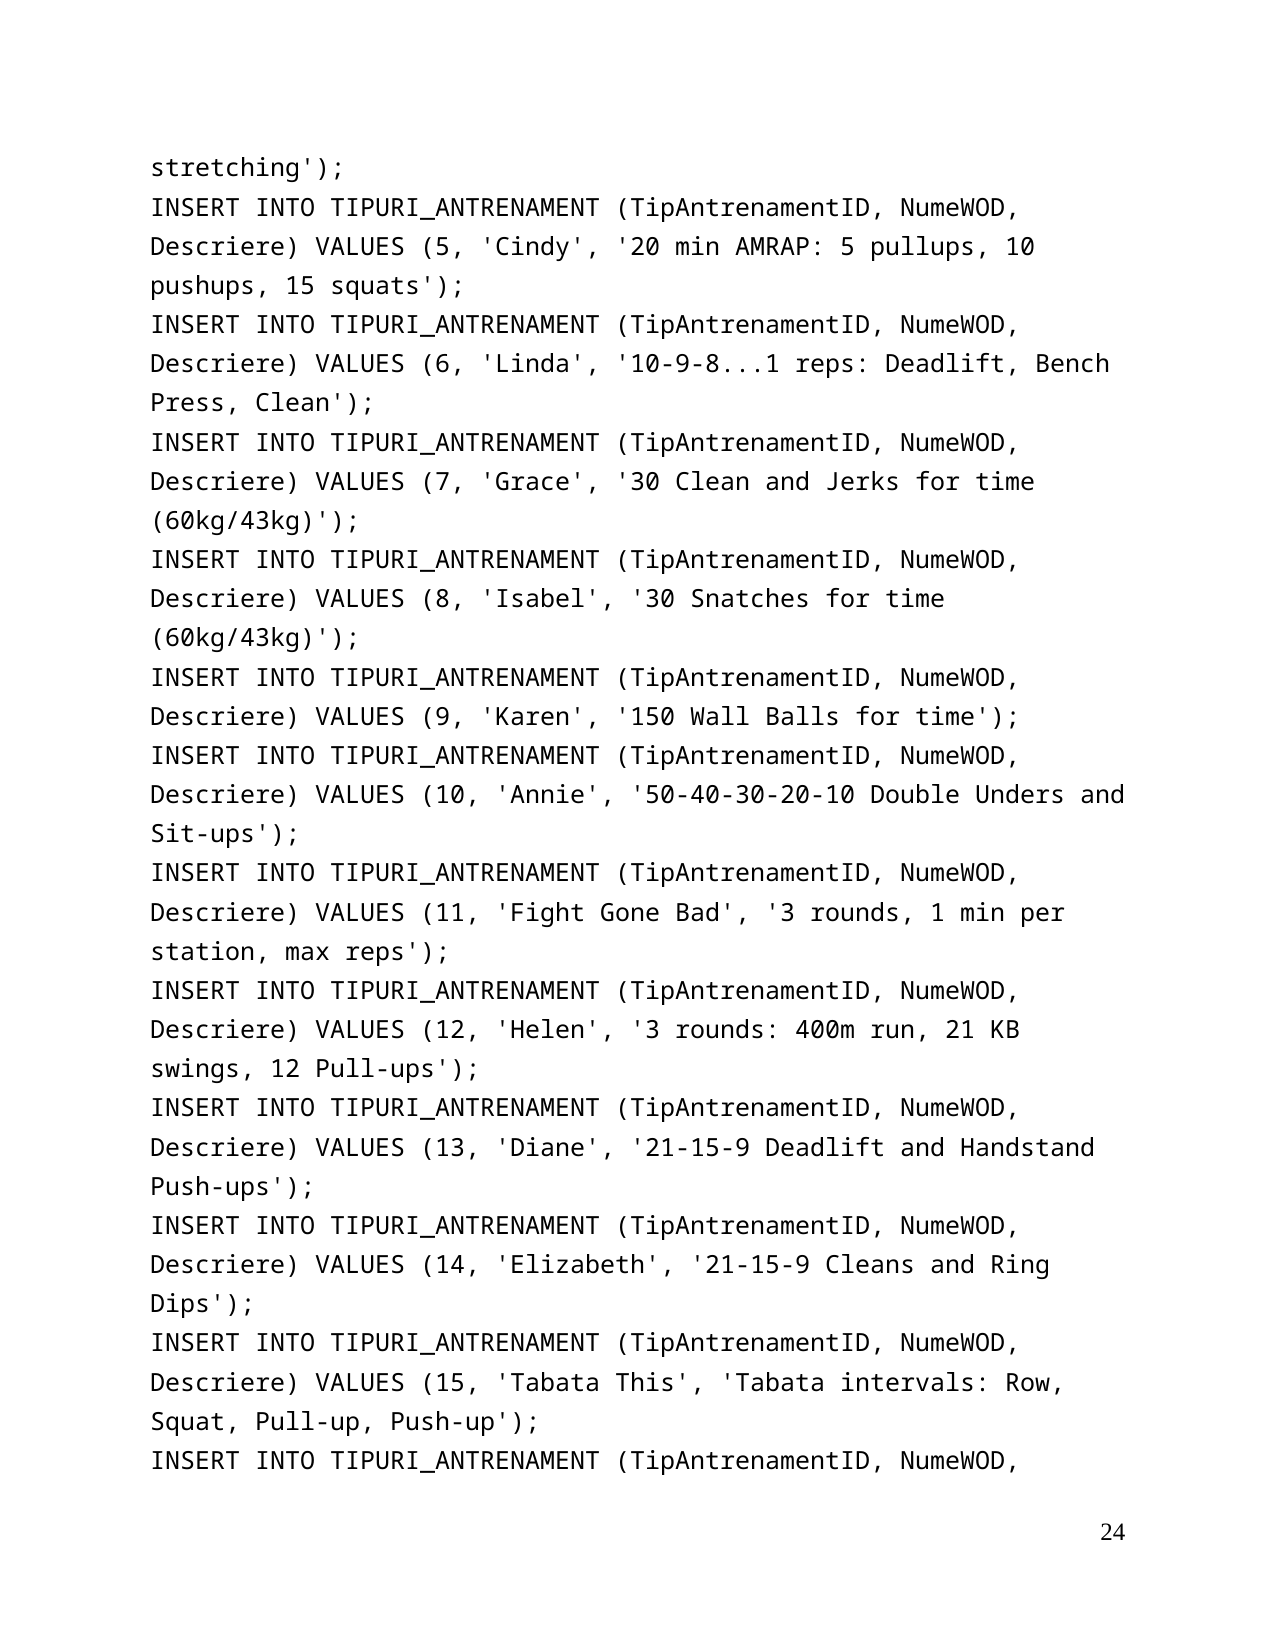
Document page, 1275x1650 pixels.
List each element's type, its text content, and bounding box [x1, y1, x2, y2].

text stretching'); INSERT INTO TIPURI_ANTRENAMENT (TipAntrenamentID, NumeWOD, Descriere) VALUES (5, 'Cindy', '20 min AMRAP: 5 pullups, 10 pushups, 15 squats'); INSERT INTO TIPURI_ANTRENAMENT (TipAntrenamentID, NumeWOD, Descriere) VALUES (6, 'Linda', '10-9-8...1 reps: Deadlift, Bench Press, Clean'); INSERT INTO TIPURI_ANTRENAMENT (TipAntrenamentID, NumeWOD, Descriere) VALUES (7, 'Grace', '30 Clean and Jerks for time (60kg/43kg)'); INSERT INTO TIPURI_ANTRENAMENT (TipAntrenamentID, NumeWOD, Descriere) VALUES (8, 'Isabel', '30 Snatches for time (60kg/43kg)'); INSERT INTO TIPURI_ANTRENAMENT (TipAntrenamentID, NumeWOD, Descriere) VALUES (9, 'Karen', '150 Wall Balls for time'); INSERT INTO TIPURI_ANTRENAMENT (TipAntrenamentID, NumeWOD, Descriere) VALUES (10, 'Annie', '50-40-30-20-10 Double Unders and Sit-ups'); INSERT INTO TIPURI_ANTRENAMENT (TipAntrenamentID, NumeWOD, Descriere) VALUES (11, 'Fight Gone Bad', '3 rounds, 1 min per station, max reps'); INSERT INTO TIPURI_ANTRENAMENT (TipAntrenamentID, NumeWOD, Descriere) VALUES (12, 'Helen', '3 rounds: 400m run, 21 KB swings, 12 Pull-ups'); INSERT INTO TIPURI_ANTRENAMENT (TipAntrenamentID, NumeWOD, Descriere) VALUES (13, 'Diane', '21-15-9 Deadlift and Handstand Push-ups'); INSERT INTO TIPURI_ANTRENAMENT (TipAntrenamentID, NumeWOD, Descriere) VALUES (14, 'Elizabeth', '21-15-9 Cleans and Ring Dips'); INSERT INTO TIPURI_ANTRENAMENT (TipAntrenamentID, NumeWOD, Descriere) VALUES (15, 'Tabata This', 'Tabata intervals: Row, Squat, Pull-up, Push-up'); INSERT INTO TIPURI_ANTRENAMENT (TipAntrenamentID, NumeWOD, [150, 150, 1125, 1477]
